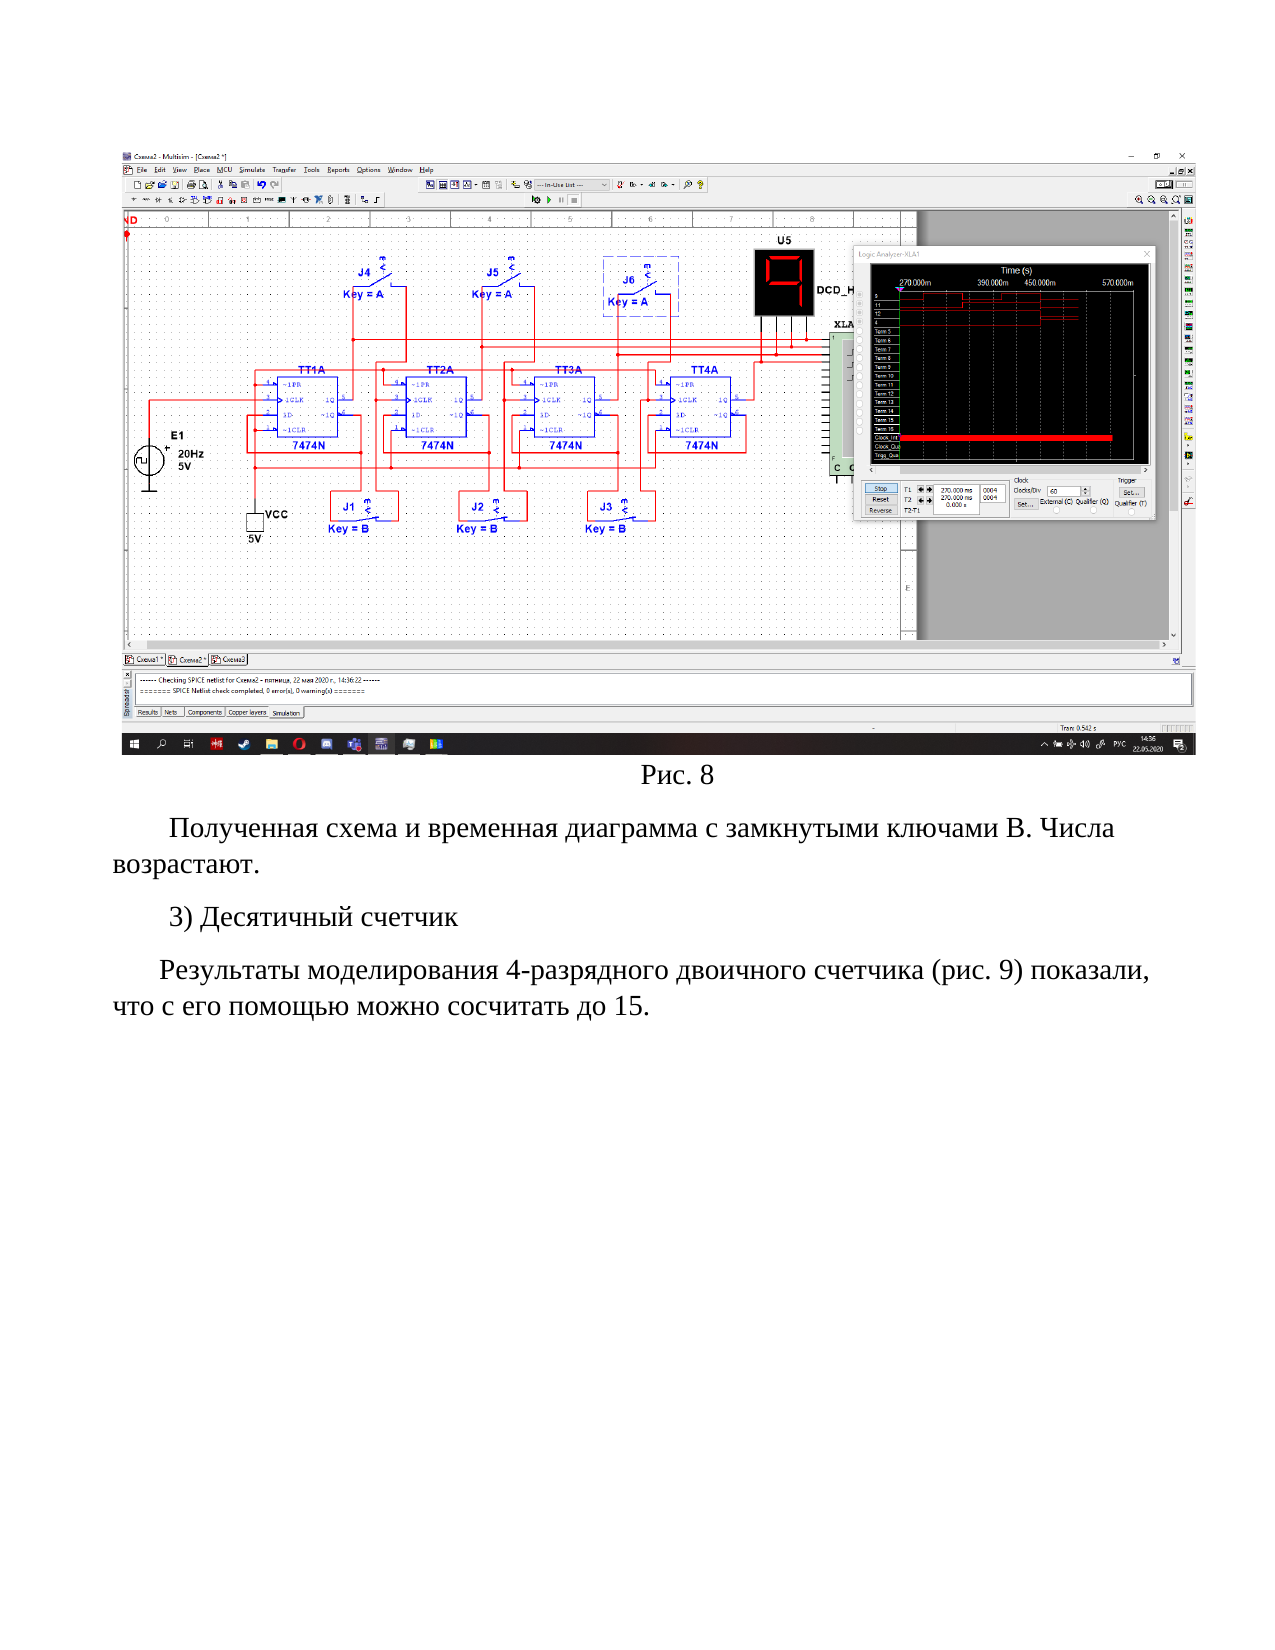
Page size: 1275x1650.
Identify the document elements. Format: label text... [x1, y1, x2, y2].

text Результаты моделирования 4-разрядного двоичного счетчика (рис. 9) показали, что с его помощью можно сосчитать до 15. [112, 952, 1186, 1021]
text Полученная схема и временная диаграмма с замкнутыми ключами В. Числа возрастают. [112, 810, 1186, 880]
text 3) Десятичный счетчик [112, 899, 1186, 932]
picture [121, 150, 1196, 755]
text Рис. 8 [112, 118, 1186, 791]
